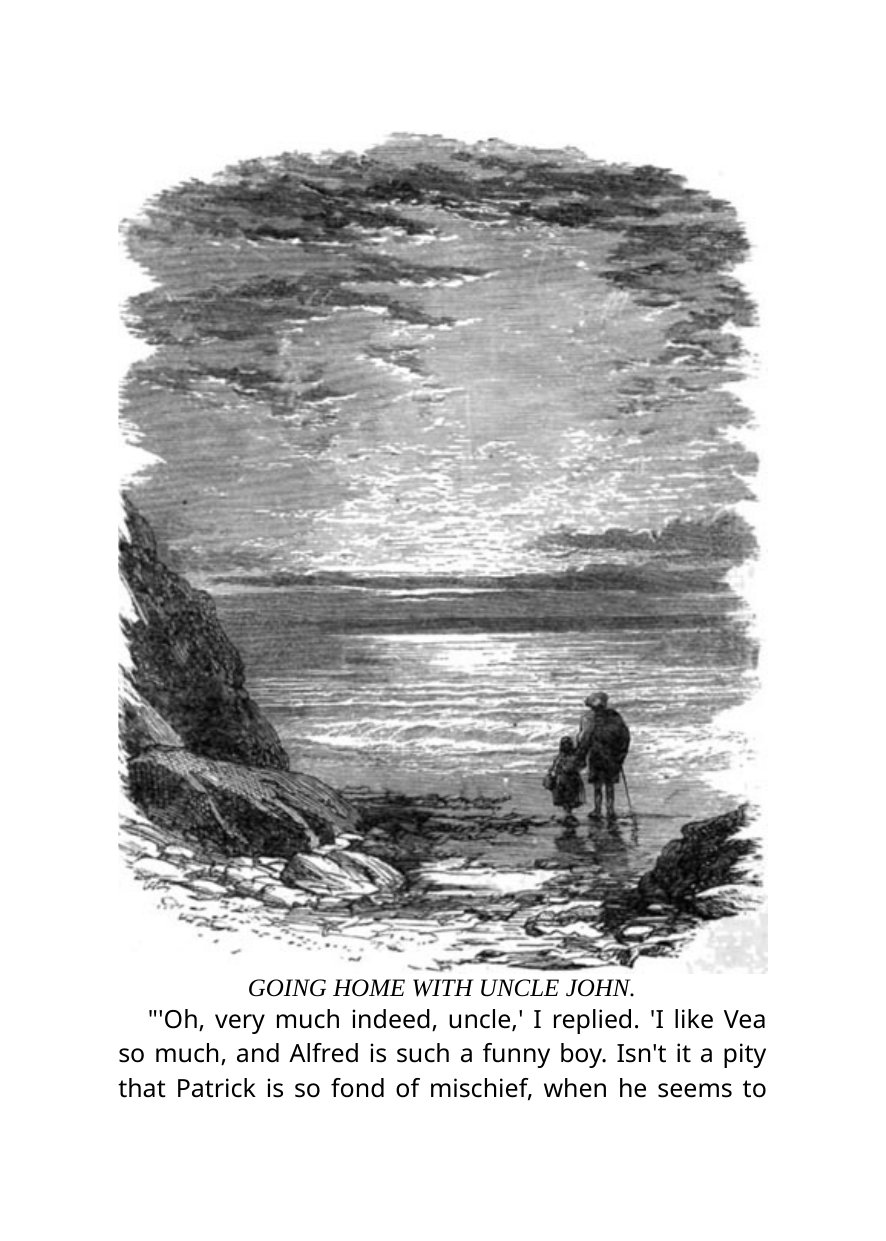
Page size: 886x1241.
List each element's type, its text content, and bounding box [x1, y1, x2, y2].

text GOING HOME WITH UNCLE JOHN. [118, 974, 768, 1002]
text "'Oh, very much indeed, uncle,' I replied. 'I like Vea so much, and Alfred is such a funny boy. Isn't it a pity that Patrick is so fond of mischief, when he seems to [118, 1002, 768, 1104]
text [118, 118, 768, 130]
picture [118, 130, 768, 974]
